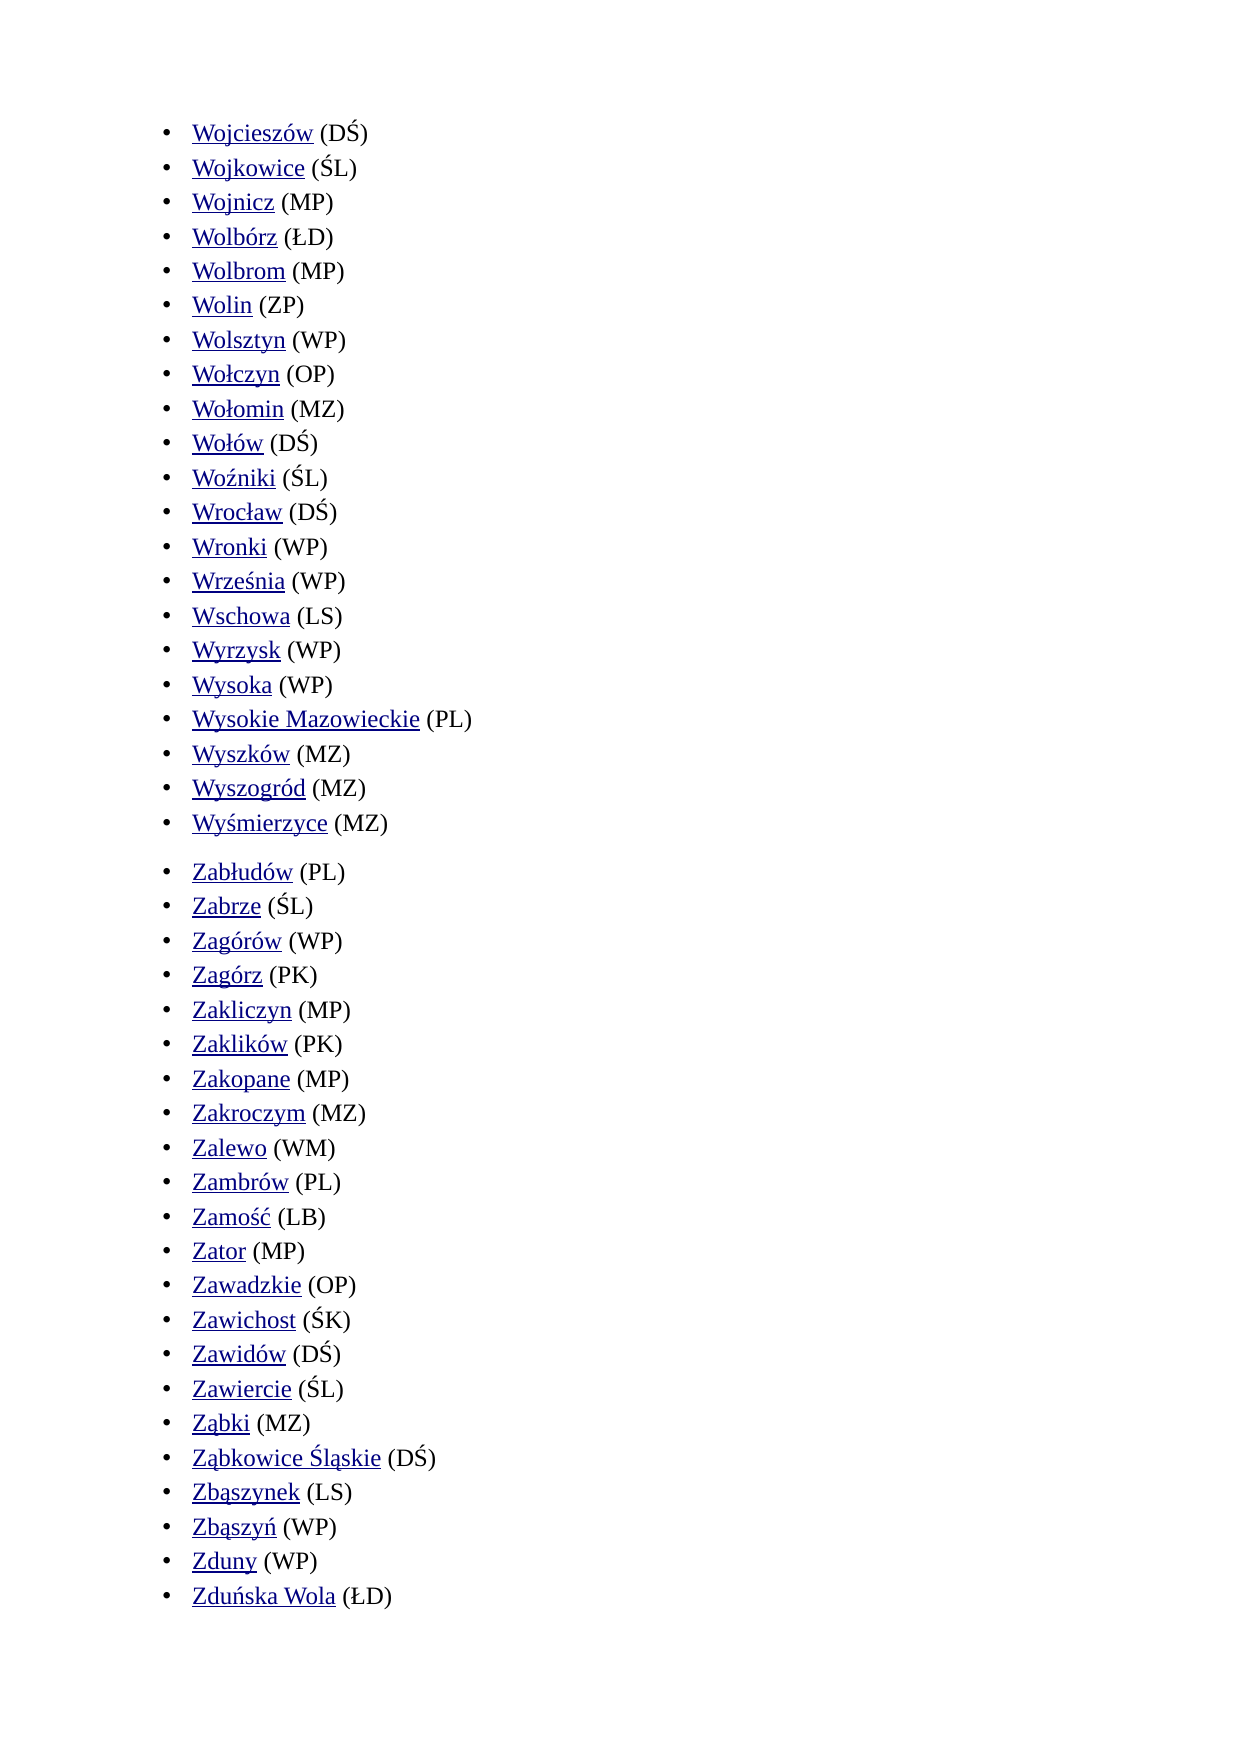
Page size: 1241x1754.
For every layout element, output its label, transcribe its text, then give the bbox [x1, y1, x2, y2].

list Zabrze (ŚL) [162, 891, 1122, 920]
list Wyrzysk (WP) [162, 635, 1122, 664]
list Zator (MP) [162, 1236, 1122, 1265]
list Zakliczyn (MP) [162, 995, 1122, 1023]
list Zawichost (ŚK) [162, 1305, 1122, 1334]
list Wolbórz (ŁD) [162, 222, 1122, 250]
list Zduńska Wola (ŁD) [162, 1581, 1122, 1609]
list Ząbki (MZ) [162, 1408, 1122, 1437]
list Wojcieszów (DŚ) [162, 118, 1122, 147]
list Wolin (ZP) [162, 291, 1122, 319]
list Zagórów (WP) [162, 926, 1122, 954]
list Wyszogród (MZ) [162, 773, 1122, 802]
list Wysokie Mazowieckie (PL) [162, 704, 1122, 733]
list Zbąszynek (LS) [162, 1477, 1122, 1506]
list Zawadzkie (OP) [162, 1271, 1122, 1299]
list Wysoka (WP) [162, 670, 1122, 698]
list Zalewo (WM) [162, 1133, 1122, 1161]
list Wyśmierzyce (MZ) [162, 808, 1122, 836]
list Zakroczym (MZ) [162, 1098, 1122, 1127]
list Zamość (LB) [162, 1202, 1122, 1230]
list Ząbkowice Śląskie (DŚ) [162, 1443, 1122, 1472]
list Zbąszyń (WP) [162, 1512, 1122, 1541]
list Woźniki (ŚL) [162, 463, 1122, 492]
list Zawidów (DŚ) [162, 1339, 1122, 1368]
list Wyszków (MZ) [162, 739, 1122, 767]
list Wołów (DŚ) [162, 428, 1122, 457]
list Wołczyn (OP) [162, 359, 1122, 388]
list Wojkowice (ŚL) [162, 153, 1122, 181]
list Wołomin (MZ) [162, 394, 1122, 423]
list Wrocław (DŚ) [162, 497, 1122, 526]
list Wschowa (LS) [162, 601, 1122, 629]
list Wojnicz (MP) [162, 187, 1122, 216]
list Zagórz (PK) [162, 960, 1122, 989]
list Zambrów (PL) [162, 1167, 1122, 1196]
list Zduny (WP) [162, 1546, 1122, 1575]
list Wronki (WP) [162, 532, 1122, 561]
list Września (WP) [162, 566, 1122, 595]
list Wolsztyn (WP) [162, 325, 1122, 354]
list Zabłudów (PL) [162, 857, 1122, 886]
list Zaklików (PK) [162, 1029, 1122, 1058]
list Zawiercie (ŚL) [162, 1374, 1122, 1403]
list Zakopane (MP) [162, 1064, 1122, 1092]
list Wolbrom (MP) [162, 256, 1122, 285]
